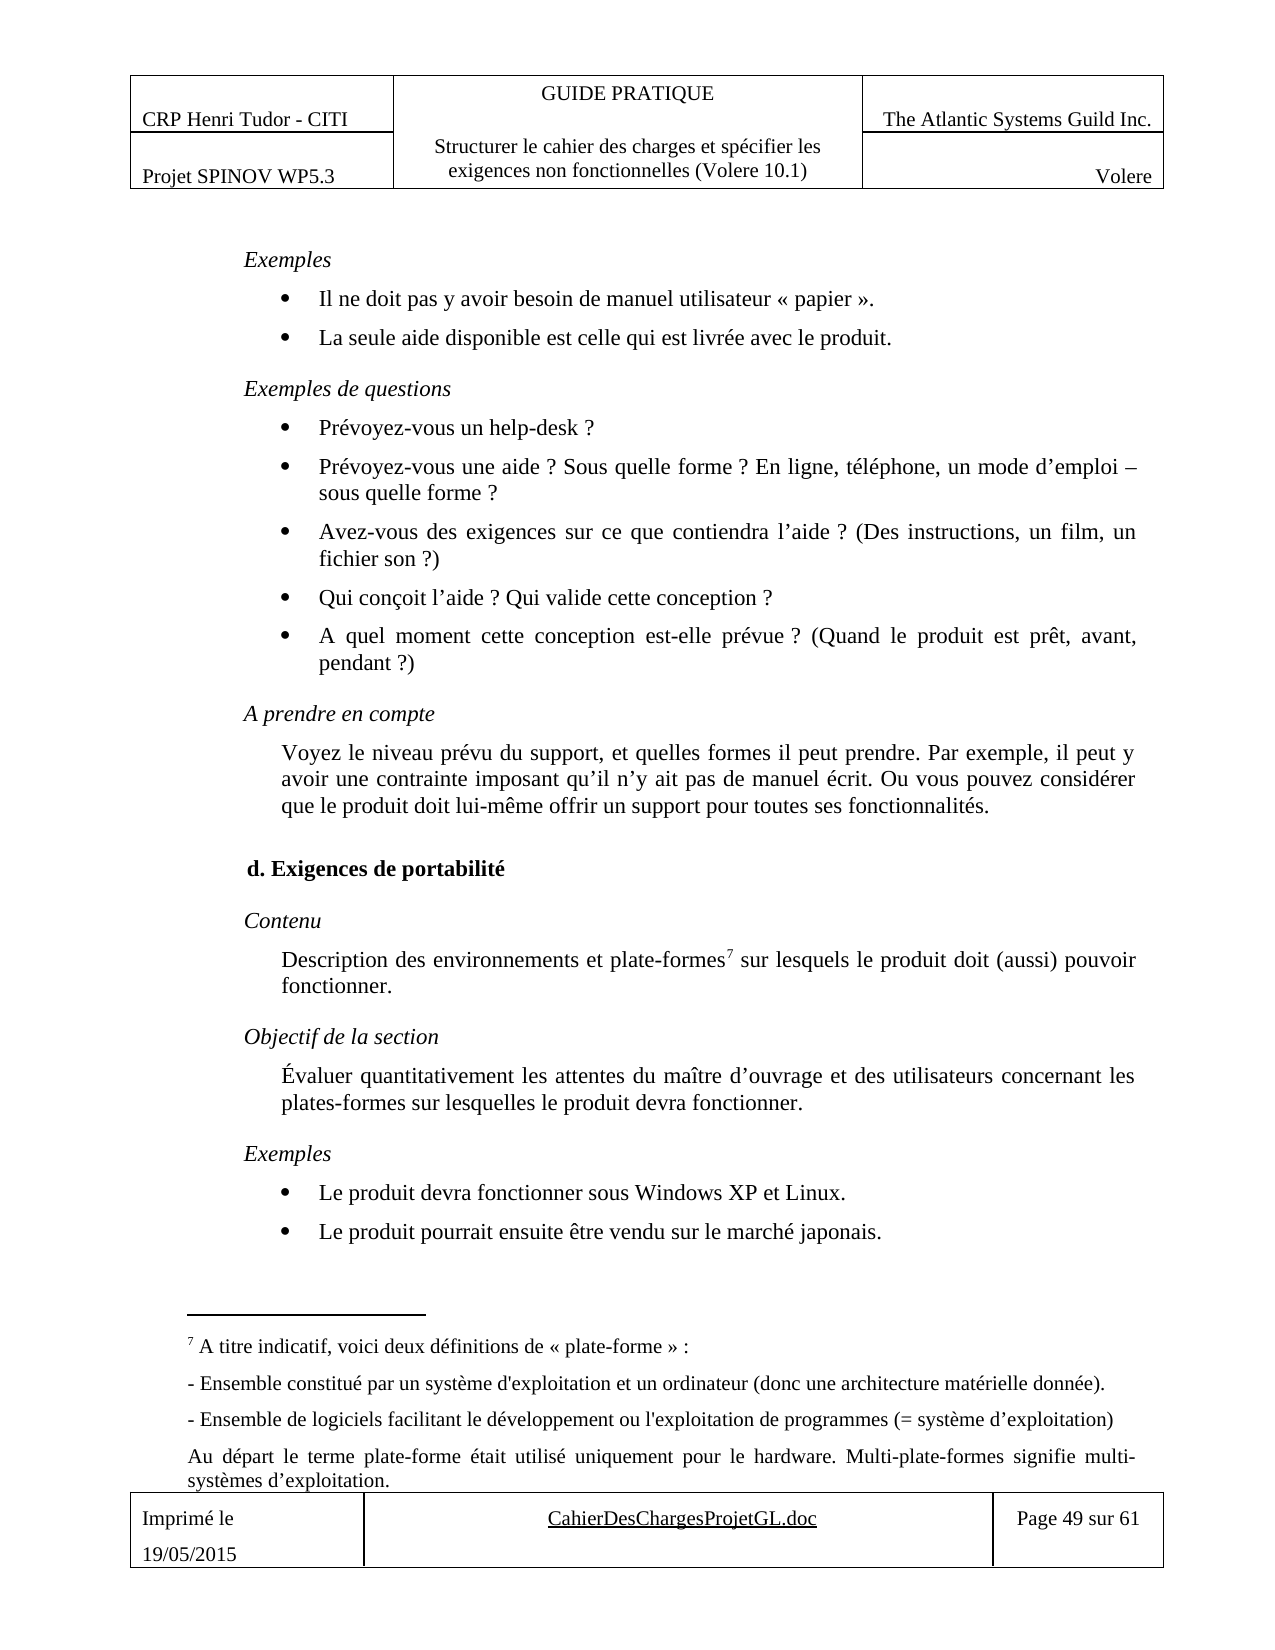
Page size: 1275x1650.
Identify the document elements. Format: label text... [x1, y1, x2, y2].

subtitle Exemples de questions [244, 375, 1137, 402]
list Prévoyez-vous un help-desk ? [281, 414, 1137, 441]
text Au départ le terme plate-forme était utilisé uniquement pour le hardware. Multi-plate-formes signifie multi-systèmes d’exploitation. [187, 1443, 1137, 1492]
subtitle Objectif de la section [244, 1023, 1137, 1050]
list A quel moment cette conception est-elle prévue ? (Quand le produit est prêt, avant, pendant ?) [281, 622, 1137, 675]
text Évaluer quantitativement les attentes du maître d’ouvrage et des utilisateurs concernant les plates-formes sur lesquelles le produit devra fonctionner. [281, 1062, 1137, 1115]
text - Ensemble constitué par un système d'exploitation et un ordinateur (donc une architecture matérielle donnée). [187, 1370, 1137, 1394]
text - Ensemble de logiciels facilitant le développement ou l'exploitation de programmes (= système d’exploitation) [187, 1407, 1137, 1431]
text Voyez le niveau prévu du support, et quelles formes il peut prendre. Par exemple, il peut y avoir une contrainte imposant qu’il n’y ait pas de manuel écrit. Ou vous pouvez considérer que le produit doit lui-même offrir un support pour toutes ses fonctionnalités. [281, 739, 1137, 818]
text A titre indicatif, voici deux définitions de « plate-forme » : [187, 1334, 1137, 1358]
text Description des environnements et plate-formes sur lesquels le produit doit (aussi) pouvoir fonctionner. [281, 946, 1137, 998]
subtitle Contenu [244, 907, 1137, 933]
subtitle Exemples [244, 246, 1137, 273]
list Le produit devra fonctionner sous Windows XP et Linux. [281, 1179, 1137, 1205]
list La seule aide disponible est celle qui est livrée avec le produit. [281, 324, 1137, 350]
list Avez-vous des exigences sur ce que contiendra l’aide ? (Des instructions, un film, un fichier son ?) [281, 518, 1137, 571]
list Le produit pourrait ensuite être vendu sur le marché japonais. [281, 1218, 1137, 1244]
list Il ne doit pas y avoir besoin de manuel utilisateur « papier ». [281, 285, 1137, 312]
subtitle d. Exigences de portabilité [247, 856, 1137, 882]
list Prévoyez-vous une aide ? Sous quelle forme ? En ligne, téléphone, un mode d’emploi – sous quelle forme ? [281, 453, 1137, 506]
list Qui conçoit l’aide ? Qui valide cette conception ? [281, 583, 1137, 610]
subtitle Exemples [244, 1140, 1137, 1166]
subtitle A prendre en compte [244, 700, 1137, 726]
